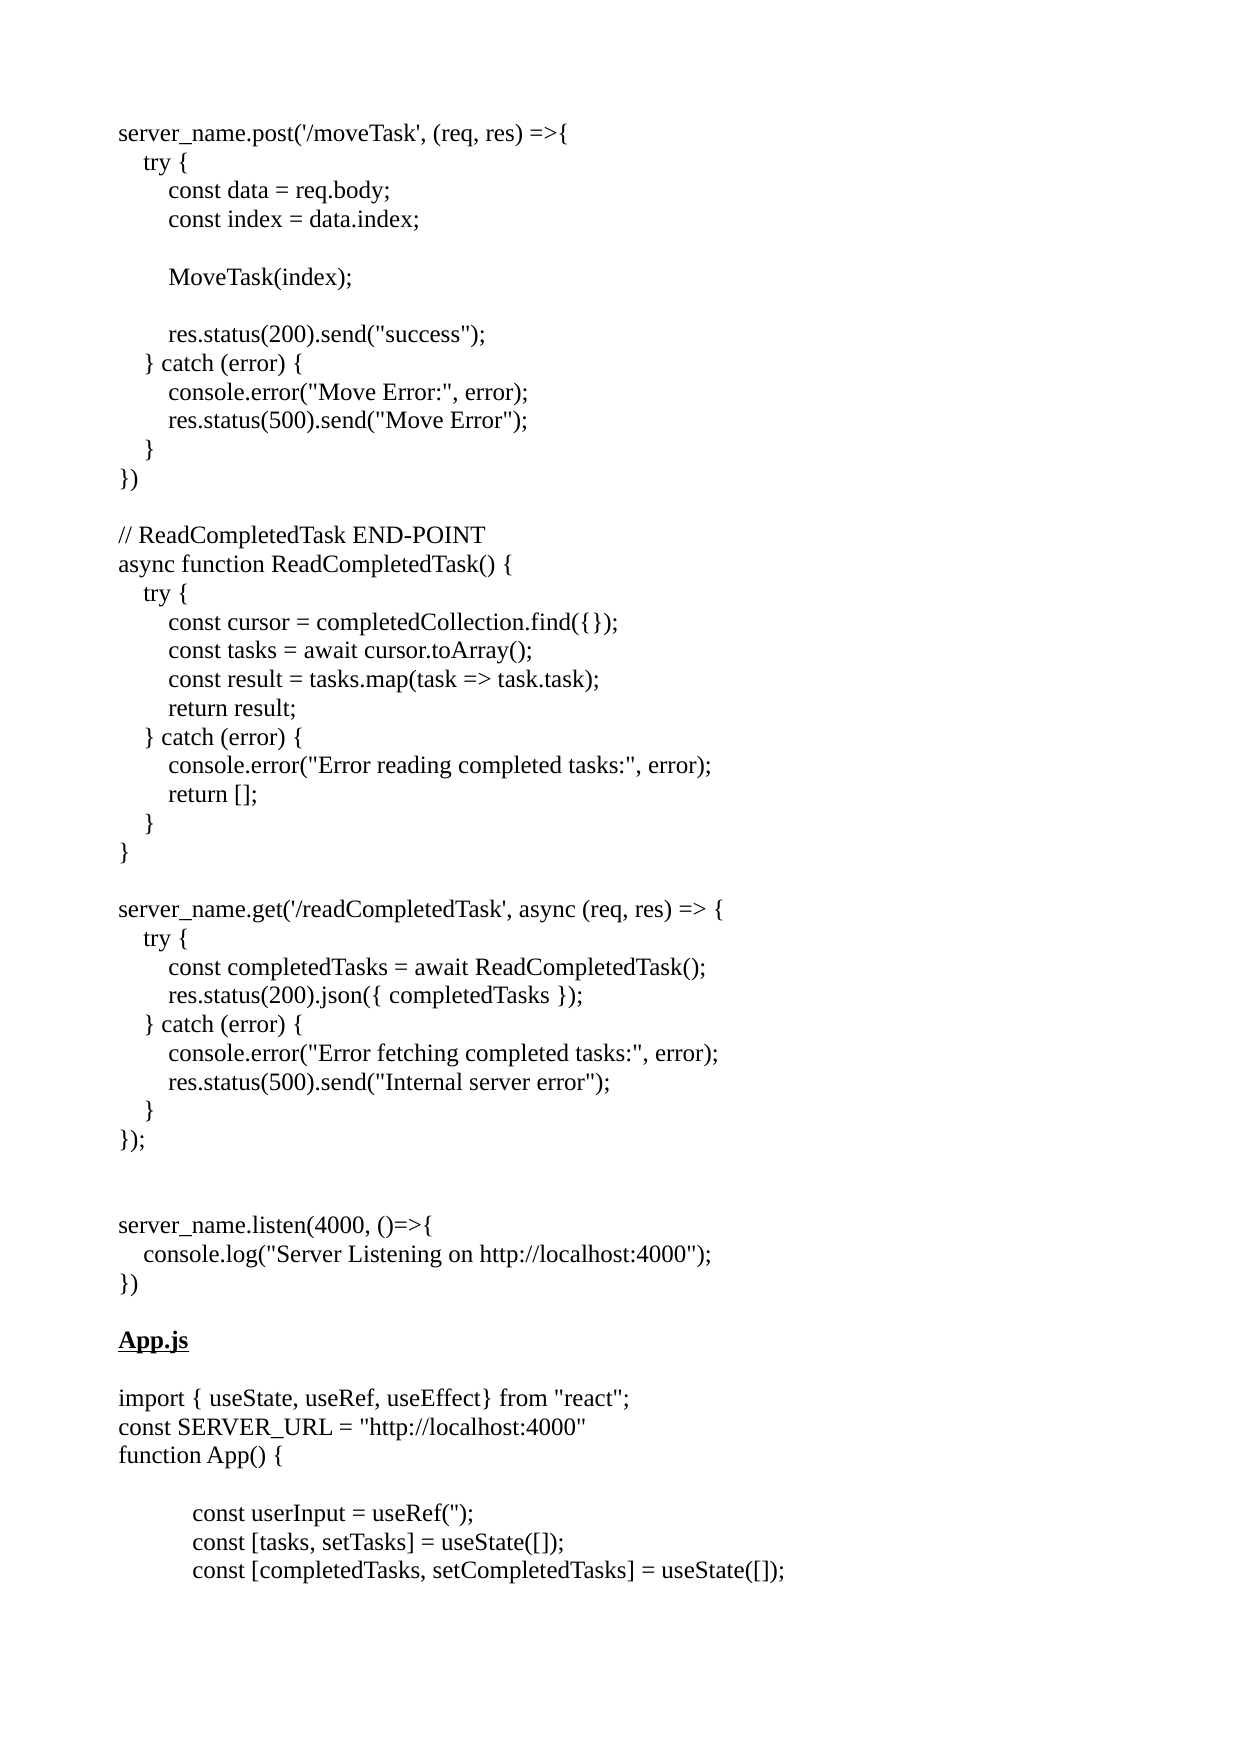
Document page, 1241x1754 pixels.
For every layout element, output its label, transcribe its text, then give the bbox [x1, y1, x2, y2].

text }); [118, 1124, 1122, 1153]
text function App() { [118, 1441, 1122, 1469]
text res.status(200).json({ completedTasks }); [118, 981, 1122, 1009]
text res.status(500).send("Internal server error"); [118, 1067, 1122, 1096]
text const [tasks, setTasks] = useState([]); [118, 1527, 1122, 1556]
text try { [118, 147, 1122, 176]
text return result; [118, 693, 1122, 722]
text server_name.get('/readCompletedTask', async (req, res) => { [118, 894, 1122, 923]
text } [118, 837, 1122, 866]
text const completedTasks = await ReadCompletedTask(); [118, 952, 1122, 981]
text res.status(200).send("success"); [118, 319, 1122, 348]
text } [118, 808, 1122, 837]
text async function ReadCompletedTask() { [118, 549, 1122, 578]
text MoveTask(index); [118, 262, 1122, 291]
text console.error("Error reading completed tasks:", error); [118, 751, 1122, 779]
text console.error("Move Error:", error); [118, 377, 1122, 406]
text const [completedTasks, setCompletedTasks] = useState([]); [118, 1556, 1122, 1584]
text console.log("Server Listening on http://localhost:4000"); [118, 1239, 1122, 1268]
text } catch (error) { [118, 722, 1122, 751]
text try { [118, 923, 1122, 952]
text const cursor = completedCollection.find({}); [118, 607, 1122, 636]
text console.error("Error fetching completed tasks:", error); [118, 1038, 1122, 1067]
text // ReadCompletedTask END-POINT [118, 521, 1122, 549]
text const result = tasks.map(task => task.task); [118, 664, 1122, 693]
text server_name.listen(4000, ()=>{ [118, 1211, 1122, 1239]
text const userInput = useRef(''); [118, 1498, 1122, 1527]
text const data = req.body; [118, 176, 1122, 204]
text try { [118, 578, 1122, 607]
text const tasks = await cursor.toArray(); [118, 636, 1122, 664]
text const SERVER_URL = "http://localhost:4000" [118, 1412, 1122, 1441]
text } catch (error) { [118, 348, 1122, 377]
text }) [118, 1268, 1122, 1297]
text const index = data.index; [118, 204, 1122, 233]
text } [118, 1096, 1122, 1124]
text }) [118, 463, 1122, 492]
text } [118, 434, 1122, 463]
text import { useState, useRef, useEffect} from "react"; [118, 1383, 1122, 1412]
text return []; [118, 779, 1122, 808]
text } catch (error) { [118, 1009, 1122, 1038]
text server_name.post('/moveTask', (req, res) =>{ [118, 118, 1122, 147]
text res.status(500).send("Move Error"); [118, 406, 1122, 434]
text App.js [118, 1326, 1122, 1354]
